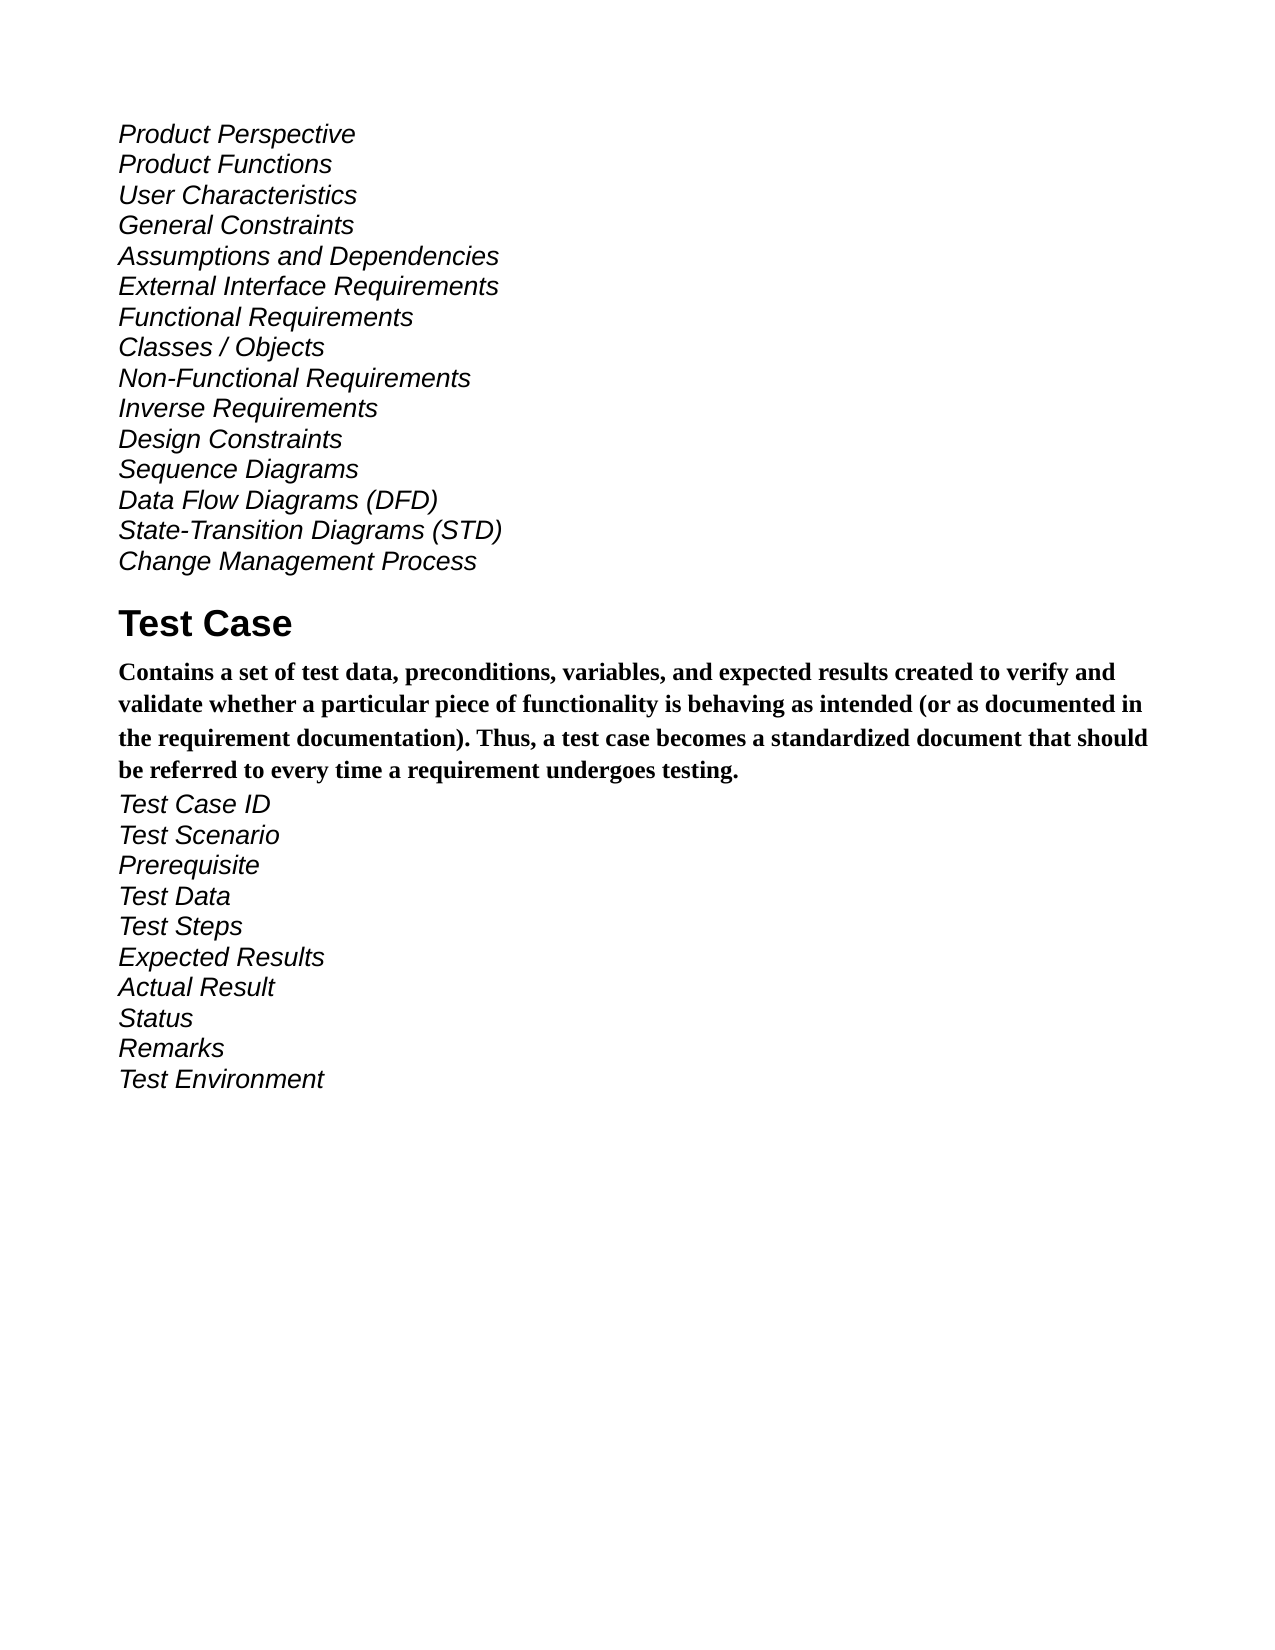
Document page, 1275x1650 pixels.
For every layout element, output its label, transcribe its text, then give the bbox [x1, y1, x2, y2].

subtitle Classes / Objects [118, 332, 1157, 362]
subtitle Test Data [118, 880, 1157, 911]
subtitle Actual Result [118, 972, 1157, 1002]
subtitle State-Transition Diagrams (STD) [118, 515, 1157, 545]
subtitle Test Environment [118, 1063, 1157, 1094]
subtitle Sequence Diagrams [118, 454, 1157, 484]
subtitle Inverse Requirements [118, 393, 1157, 423]
subtitle Non-Functional Requirements [118, 362, 1157, 393]
text Contains a set of test data, preconditions, variables, and expected results created to verify and validate whether a particular piece of functionality is behaving as intended (or as documented in the requirement documentation). Thus, a test case becomes a standardized document that should be referred to every time a requirement undergoes testing. [118, 657, 1157, 784]
subtitle Change Management Process [118, 545, 1157, 576]
subtitle User Characteristics [118, 179, 1157, 210]
subtitle Status [118, 1002, 1157, 1033]
subtitle Test Case [118, 601, 1157, 644]
subtitle Data Flow Diagrams (DFD) [118, 484, 1157, 515]
subtitle Prerequisite [118, 850, 1157, 880]
subtitle Assumptions and Dependencies [118, 240, 1157, 271]
subtitle Test Steps [118, 911, 1157, 941]
subtitle Design Constraints [118, 423, 1157, 454]
subtitle Test Scenario [118, 819, 1157, 850]
subtitle General Constraints [118, 210, 1157, 240]
subtitle Expected Results [118, 941, 1157, 972]
subtitle Product Perspective [118, 118, 1157, 149]
subtitle Functional Requirements [118, 301, 1157, 332]
subtitle External Interface Requirements [118, 271, 1157, 301]
subtitle Remarks [118, 1033, 1157, 1063]
subtitle Product Functions [118, 149, 1157, 179]
subtitle Test Case ID [118, 789, 1157, 819]
